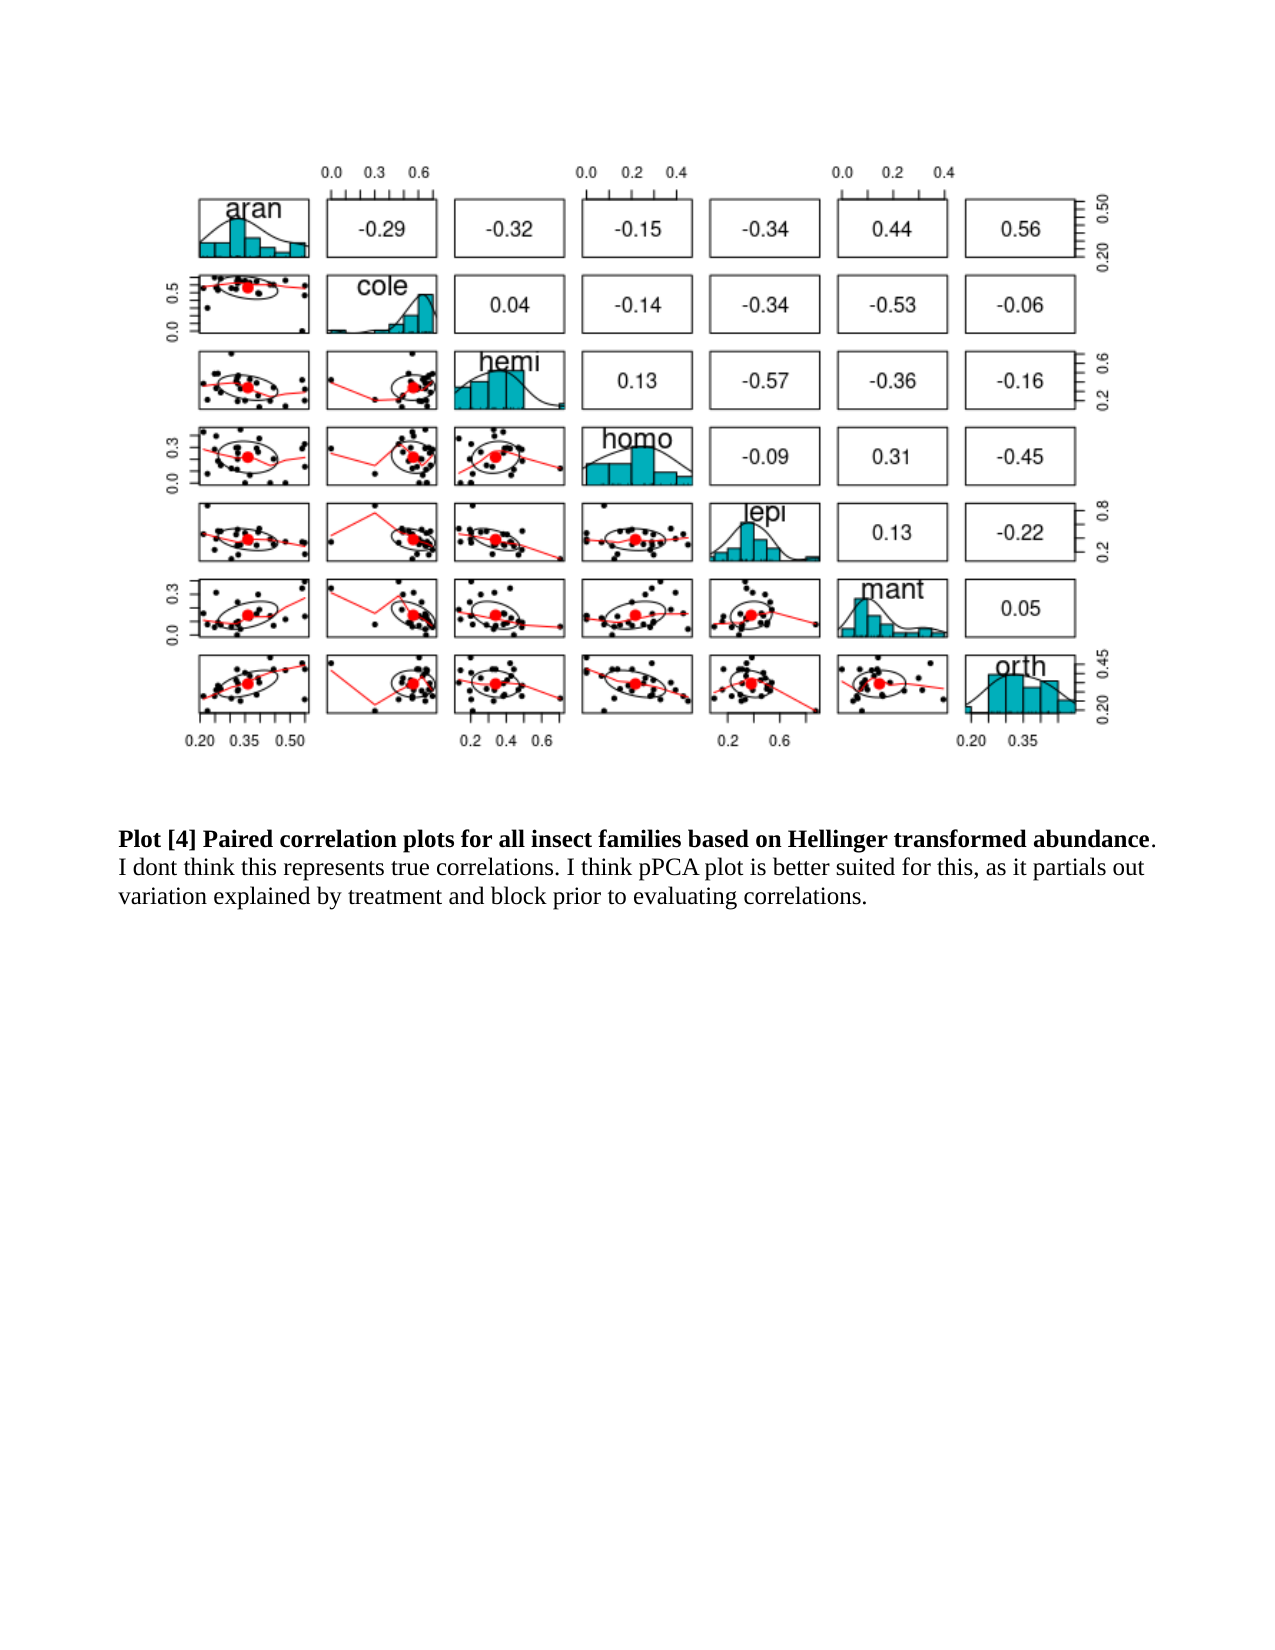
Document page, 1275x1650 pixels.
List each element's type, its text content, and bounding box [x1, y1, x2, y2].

text Plot [4] Paired correlation plots for all insect families based on Hellinger transformed abundance. I dont think this represents true correlations. I think pPCA plot is better suited for this, as it partials out variation explained by treatment and block prior to evaluating correlations. [118, 824, 1157, 910]
picture [118, 118, 1157, 795]
